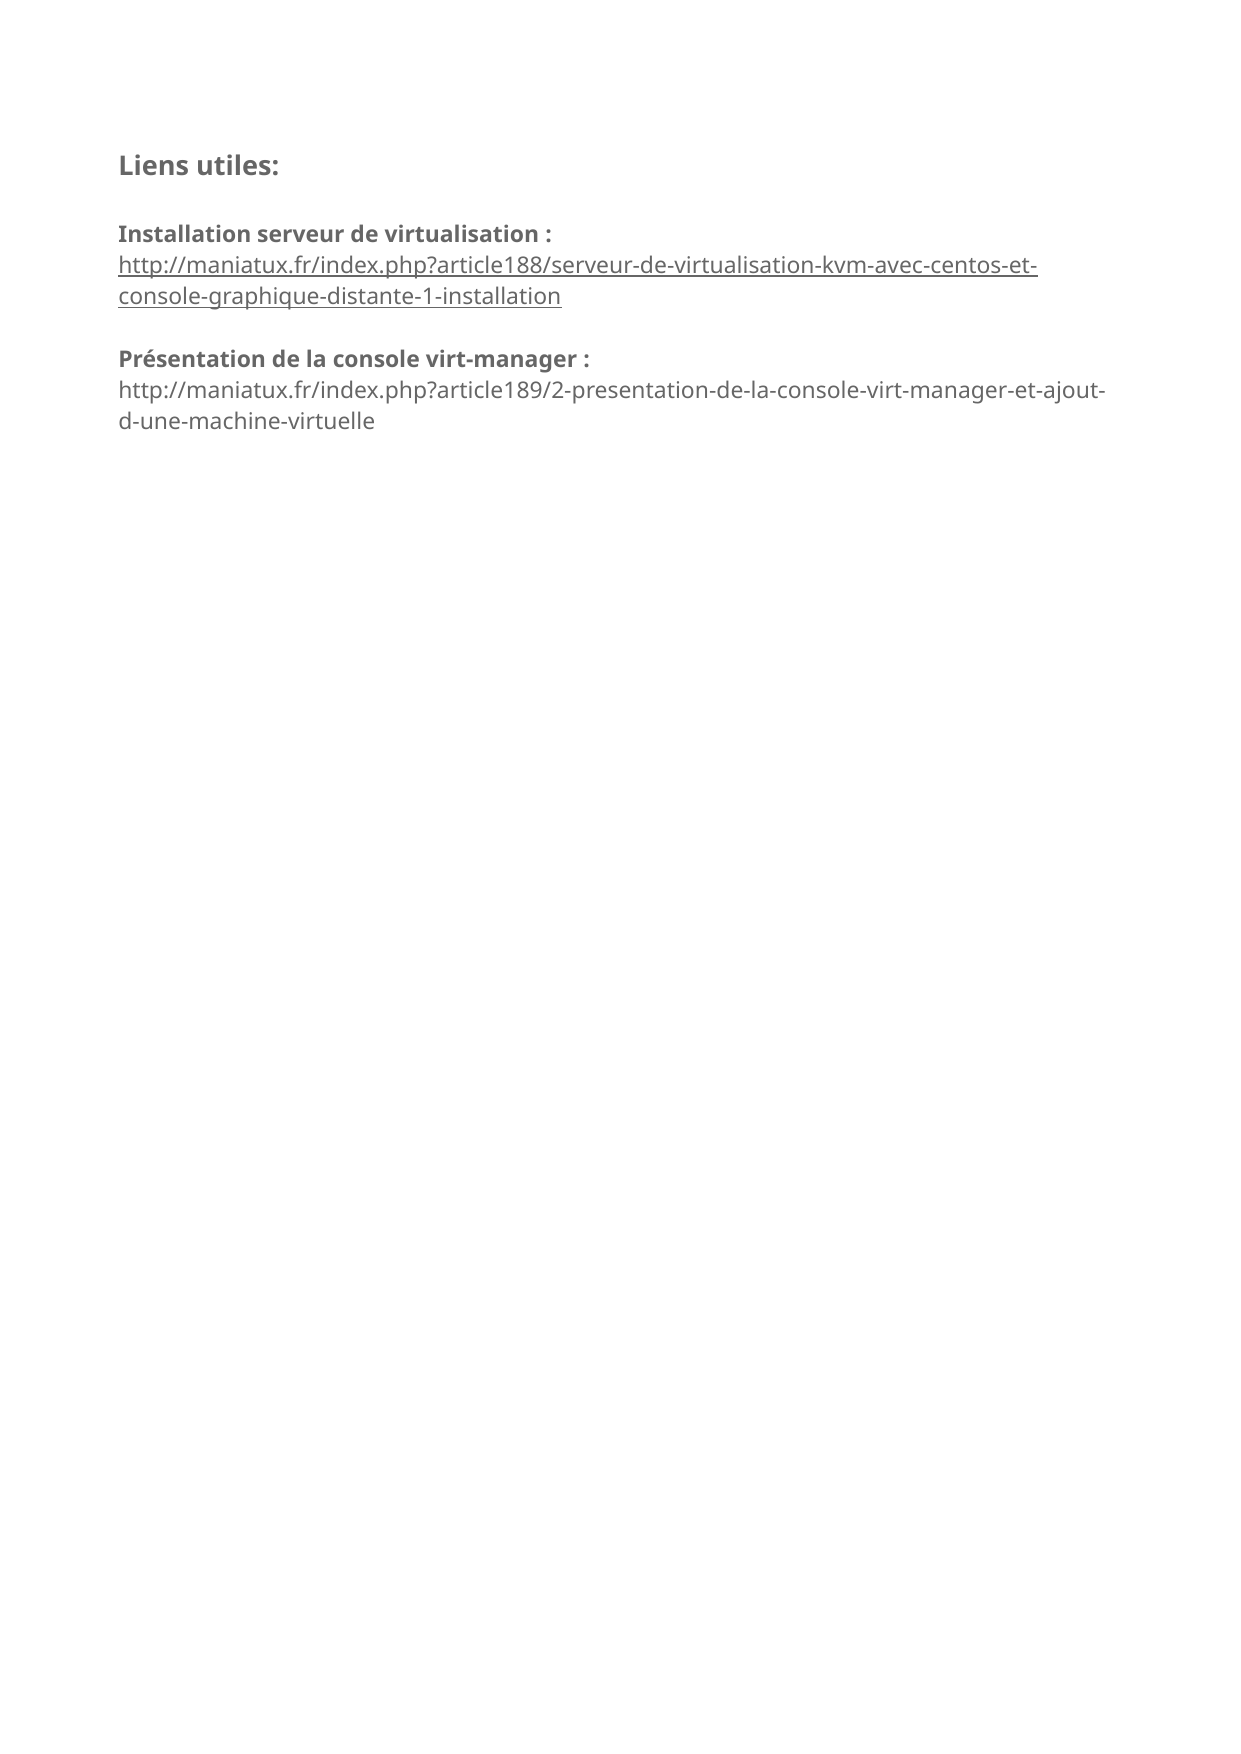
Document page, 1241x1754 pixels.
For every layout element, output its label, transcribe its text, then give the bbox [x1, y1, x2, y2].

text Installation serveur de virtualisation : [118, 218, 1122, 249]
text Présentation de la console virt-manager : [118, 343, 1122, 374]
text http://maniatux.fr/index.php?article189/2-presentation-de-la-console-virt-manager-et-ajout-d-une-machine-virtuelle [118, 374, 1122, 437]
text http://maniatux.fr/index.php?article188/serveur-de-virtualisation-kvm-avec-centos-et-console-graphique-distante-1-installation [118, 249, 1122, 312]
text Liens utiles: [118, 147, 1122, 184]
